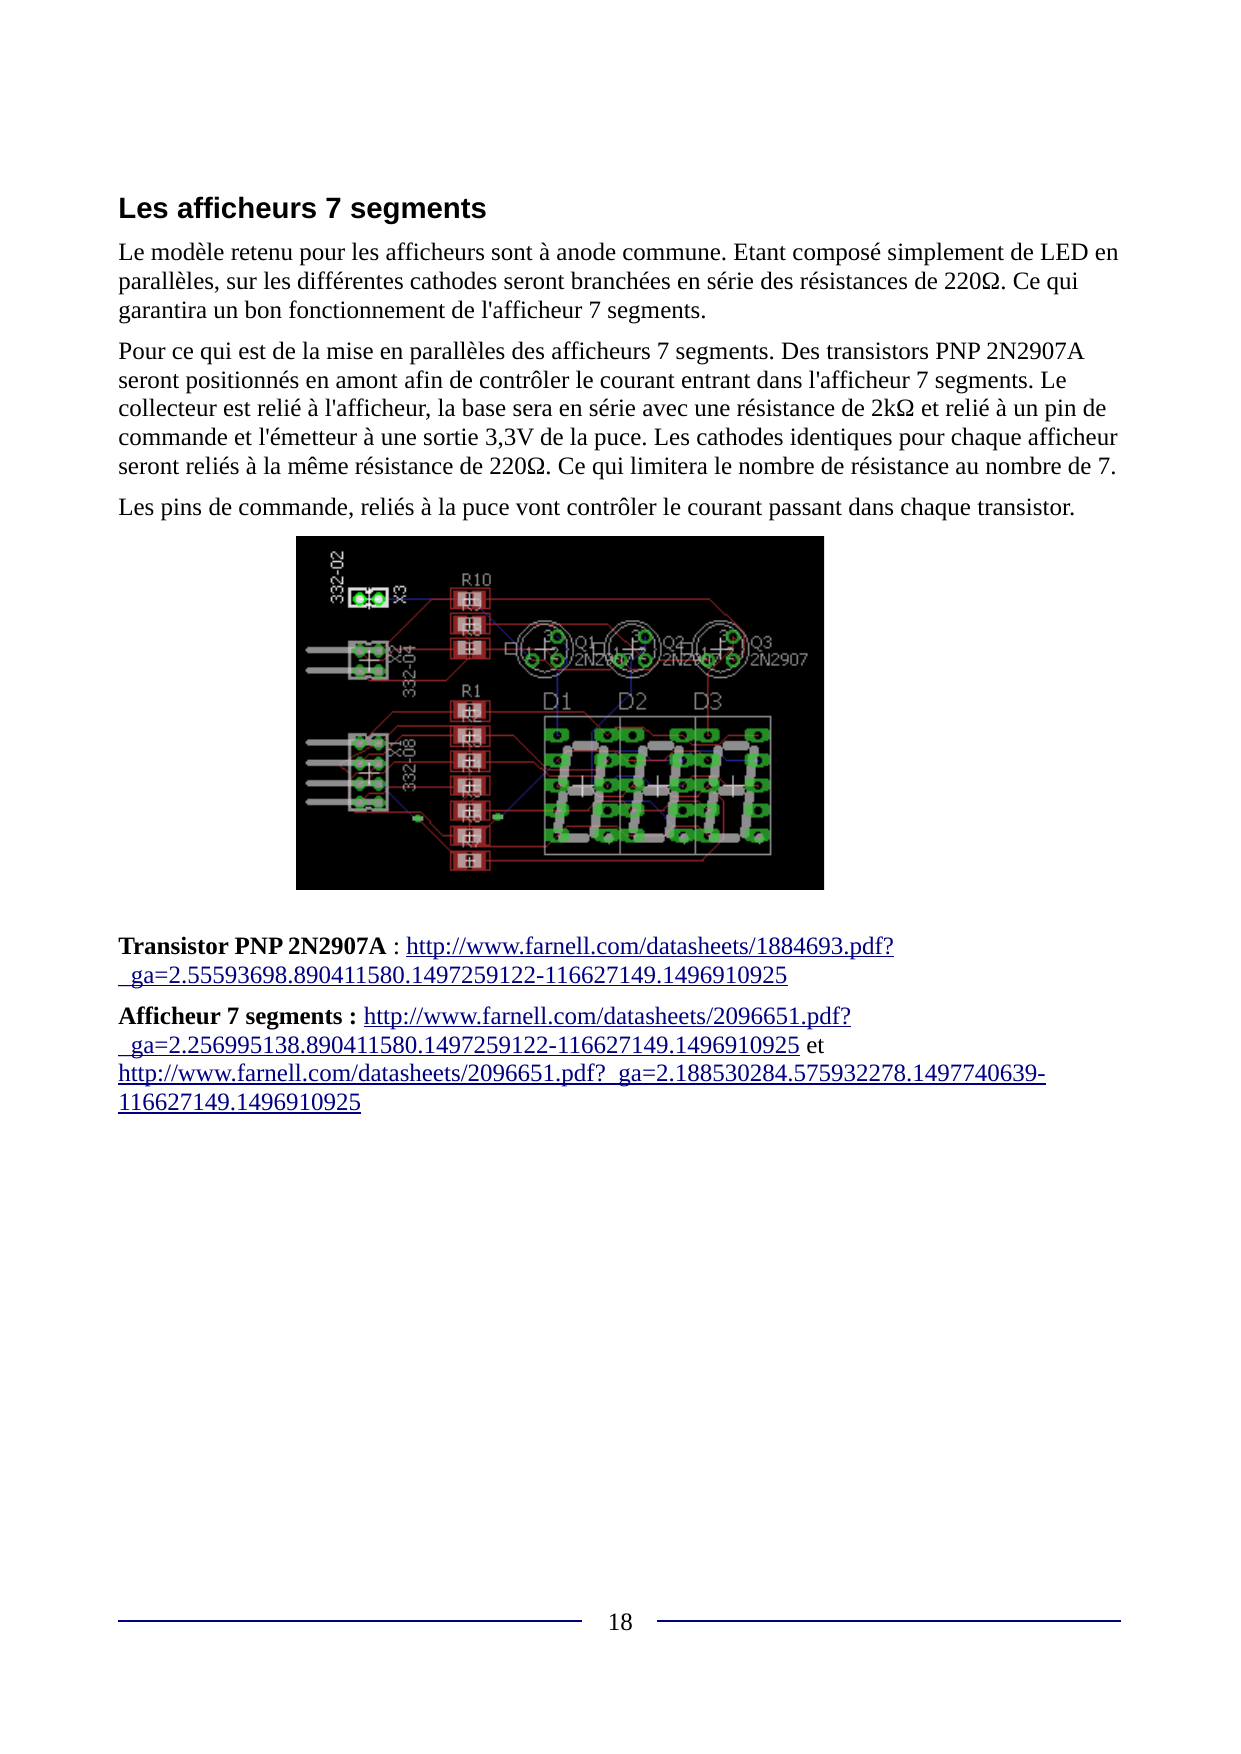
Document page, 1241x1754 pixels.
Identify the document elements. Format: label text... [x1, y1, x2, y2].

picture [296, 536, 825, 890]
text Le modèle retenu pour les afficheurs sont à anode commune. Etant composé simplement de LED en parallèles, sur les différentes cathodes seront branchées en série des résistances de 220Ω. Ce qui garantira un bon fonctionnement de l'afficheur 7 segments. [118, 237, 1122, 323]
text Pour ce qui est de la mise en parallèles des afficheurs 7 segments. Des transistors PNP 2N2907A seront positionnés en amont afin de contrôler le courant entrant dans l'afficheur 7 segments. Le collecteur est relié à l'afficheur, la base sera en série avec une résistance de 2kΩ et relié à un pin de commande et l'émetteur à une sortie 3,3V de la puce. Les cathodes identiques pour chaque afficheur seront reliés à la même résistance de 220Ω. Ce qui limitera le nombre de résistance au nombre de 7. [118, 336, 1122, 480]
text Transistor PNP 2N2907A : http://www.farnell.com/datasheets/1884693.pdf?_ga=2.55593698.890411580.1497259122-116627149.1496910925 [118, 931, 1122, 988]
text Les pins de commande, reliés à la puce vont contrôler le courant passant dans chaque transistor. [118, 492, 1122, 521]
text Afficheur 7 segments : http://www.farnell.com/datasheets/2096651.pdf?_ga=2.256995138.890411580.1497259122-116627149.1496910925 et http://www.farnell.com/datasheets/2096651.pdf?_ga=2.188530284.575932278.1497740639-116627149.1496910925 [118, 1001, 1122, 1116]
subtitle Les afficheurs 7 segments [118, 191, 1122, 225]
